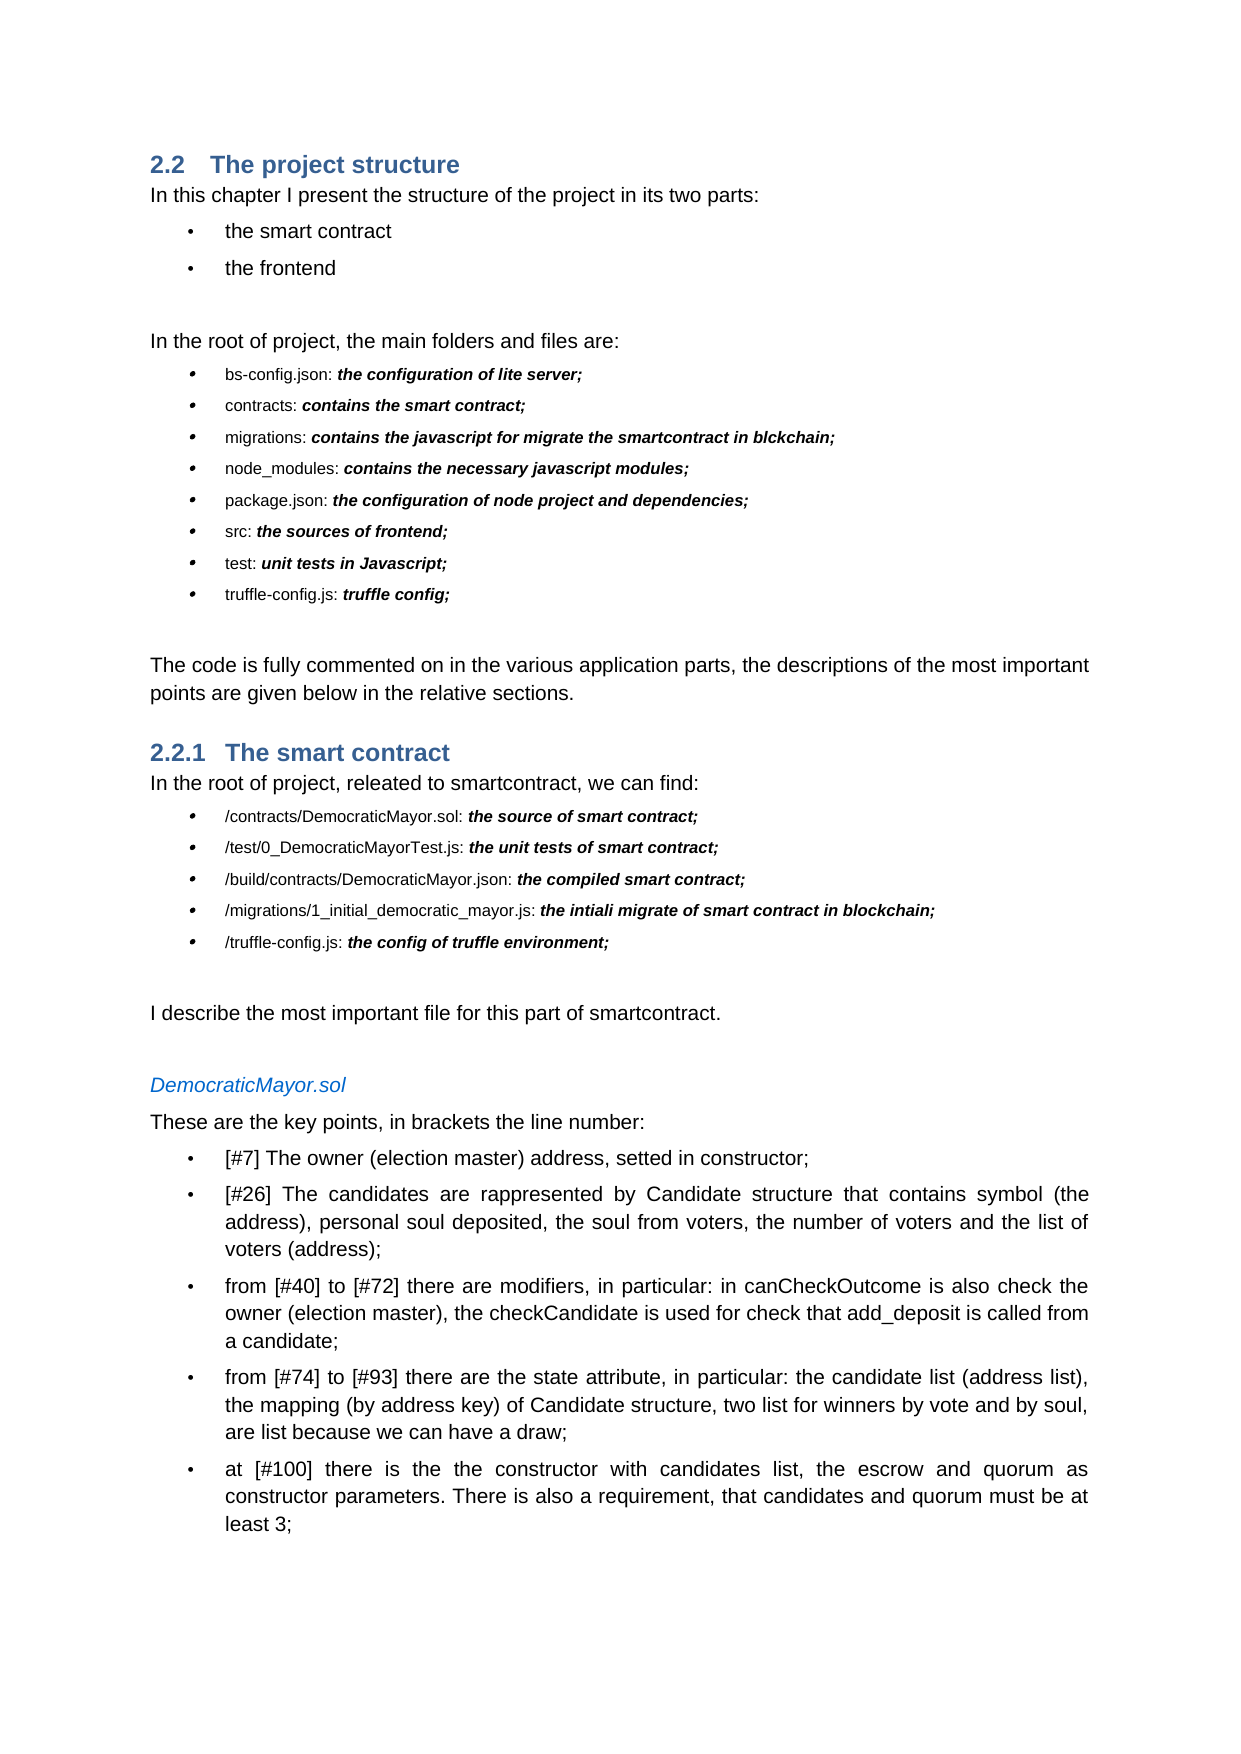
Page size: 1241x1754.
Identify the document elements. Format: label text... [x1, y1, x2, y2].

list [#26] The candidates are rappresented by Candidate structure that contains symbol (the address), personal soul deposited, the soul from voters, the number of voters and the list of voters (address); [187, 1182, 1090, 1261]
list the smart contract [187, 219, 1090, 243]
list contracts: contains the smart contract; [187, 396, 1090, 416]
list /migrations/1_initial_democratic_mayor.js: the intiali migrate of smart contract in blockchain; [187, 901, 1090, 921]
list node_modules: contains the necessary javascript modules; [187, 459, 1090, 479]
list /build/contracts/DemocraticMayor.json: the compiled smart contract; [187, 870, 1090, 889]
list /contracts/DemocraticMayor.sol: the source of smart contract; [187, 807, 1090, 827]
list /test/0_DemocraticMayorTest.js: the unit tests of smart contract; [187, 838, 1090, 858]
list bs-config.json: the configuration of lite server; [187, 365, 1090, 384]
list from [#74] to [#93] there are the state attribute, in particular: the candidate list (address list), the mapping (by address key) of Candidate structure, two list for winners by vote and by soul, are list because we can have a draw; [187, 1365, 1090, 1444]
subtitle The smart contract [150, 737, 1090, 766]
list migrations: contains the javascript for migrate the smartcontract in blckchain; [187, 428, 1090, 447]
list from [#40] to [#72] there are modifiers, in particular: in canCheckOutcome is also check the owner (election master), the checkCandidate is used for check that add_deposit is called from a candidate; [187, 1274, 1090, 1353]
list [#7] The owner (election master) address, setted in constructor; [187, 1146, 1090, 1170]
list test: unit tests in Javascript; [187, 553, 1090, 573]
list the frontend [187, 256, 1090, 280]
list package.json: the configuration of node project and dependencies; [187, 491, 1090, 510]
text In the root of project, releated to smartcontract, we can find: [150, 771, 1090, 794]
text The code is fully commented on in the various application parts, the descriptions of the most important points are given below in the relative sections. [150, 653, 1090, 704]
text These are the key points, in brackets the line number: [150, 1109, 1090, 1133]
text DemocraticMayor.sol [150, 1073, 1090, 1097]
text I describe the most important file for this part of smartcontract. [150, 1001, 1090, 1024]
text In the root of project, the main folders and files are: [150, 328, 1090, 352]
text In this chapter I present the structure of the project in its two parts: [150, 183, 1090, 207]
list src: the sources of frontend; [187, 522, 1090, 542]
list truffle-config.js: truffle config; [187, 585, 1090, 605]
list /truffle-config.js: the config of truffle environment; [187, 933, 1090, 952]
subtitle The project structure [150, 150, 1090, 179]
list at [#100] there is the the constructor with candidates list, the escrow and quorum as constructor parameters. There is also a requirement, that candidates and quorum must be at least 3; [187, 1456, 1090, 1535]
